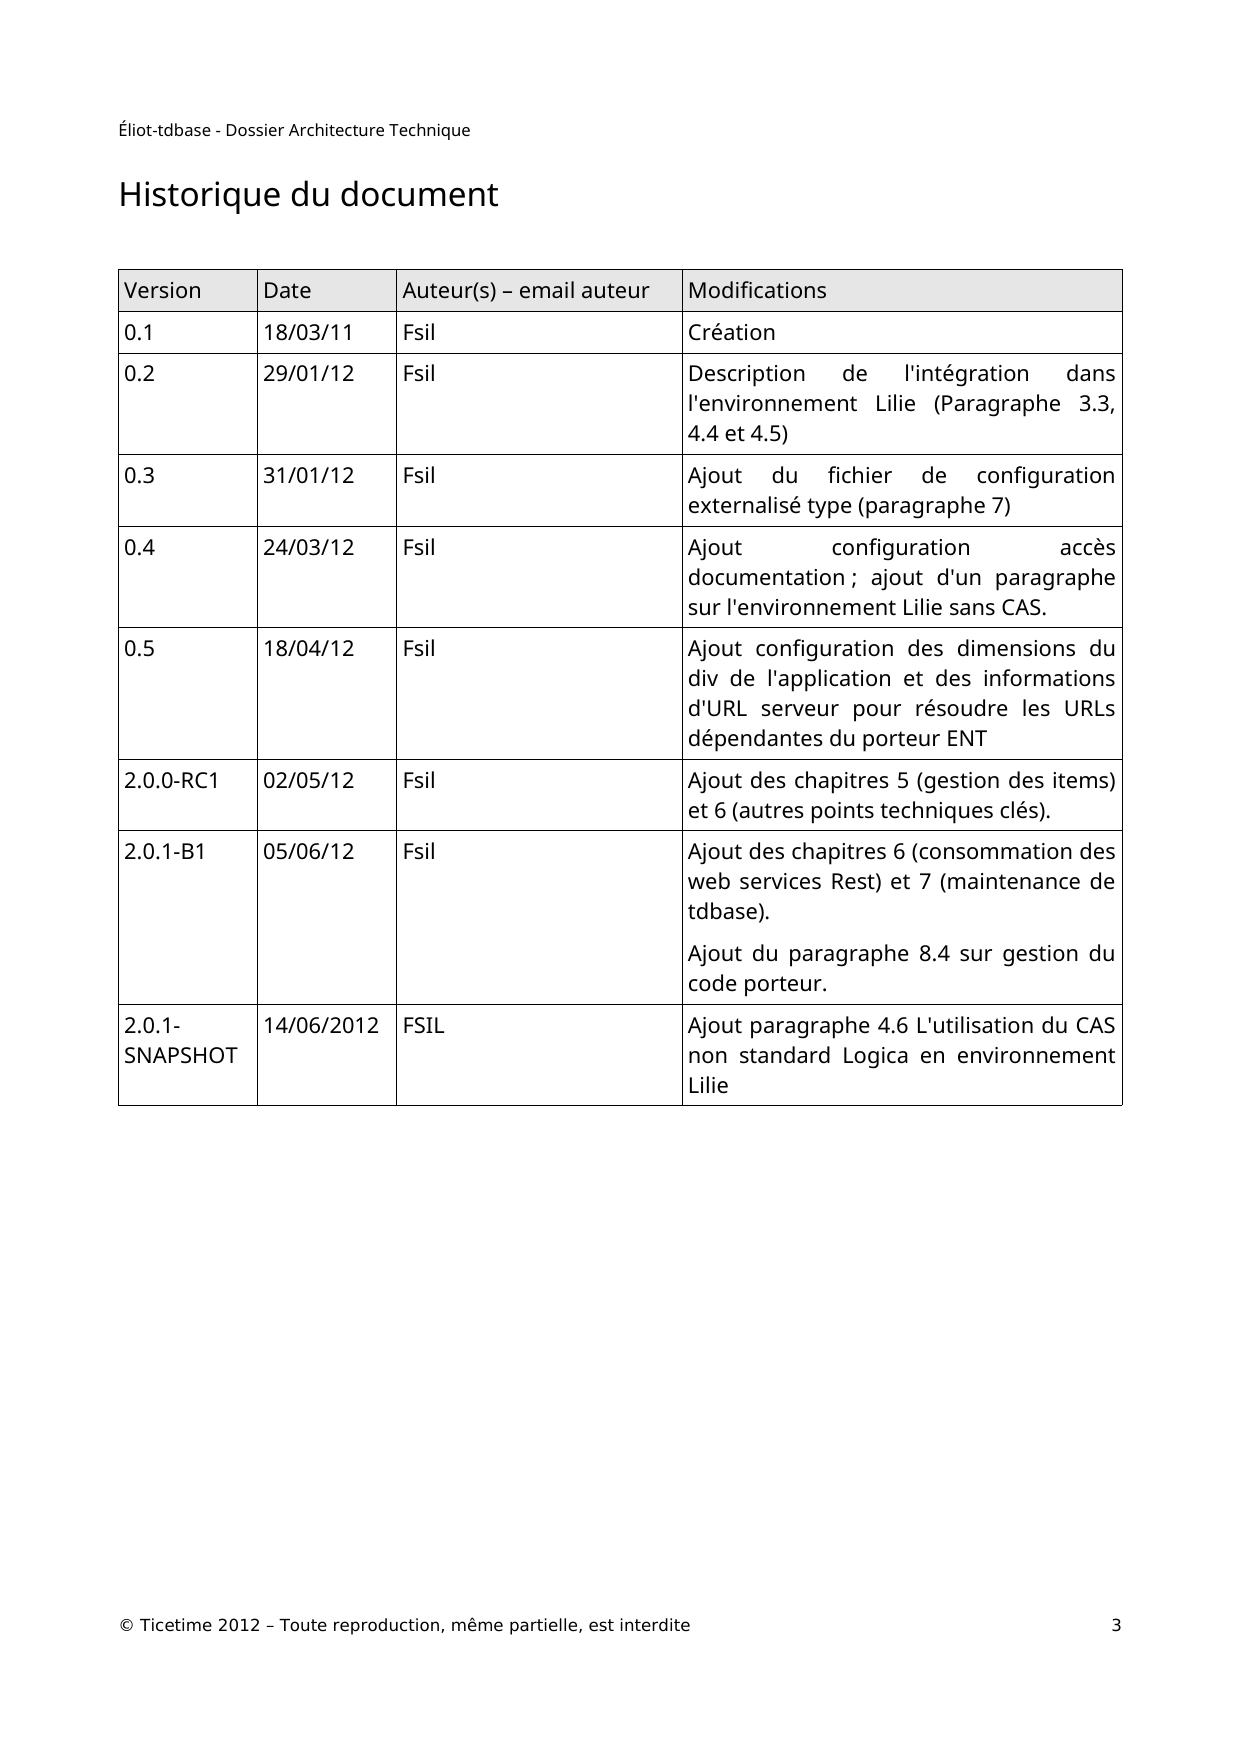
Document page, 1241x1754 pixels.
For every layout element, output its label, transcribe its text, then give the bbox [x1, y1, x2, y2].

table_cell 24/03/12 [258, 527, 396, 627]
table_cell Création [683, 312, 1122, 353]
table_cell 2.0.0-RC1 [119, 760, 257, 830]
table_cell 0.3 [119, 455, 257, 526]
table_cell Fsil [397, 527, 682, 627]
table_cell 29/01/12 [258, 354, 396, 454]
table_cell 0.2 [119, 354, 257, 454]
table_cell Ajout du fichier de configuration externalisé type (paragraphe 7) [683, 455, 1122, 526]
table_cell 18/03/11 [258, 312, 396, 353]
table_cell Fsil [397, 831, 682, 1004]
table_cell 14/06/2012 [258, 1005, 396, 1105]
table_cell 05/06/12 [258, 831, 396, 1004]
table_cell Ajout configuration accès documentation ; ajout d'un paragraphe sur l'environnement Lilie sans CAS. [683, 527, 1122, 627]
table_cell Fsil [397, 760, 682, 830]
table_cell Description de l'intégration dans l'environnement Lilie (Paragraphe 3.3, 4.4 et 4.5) [683, 354, 1122, 454]
table_cell 31/01/12 [258, 455, 396, 526]
table_cell Fsil [397, 354, 682, 454]
table_cell Ajout des chapitres 5 (gestion des items) et 6 (autres points techniques clés). [683, 760, 1122, 830]
table_cell 18/04/12 [258, 628, 396, 759]
text Historique du document [118, 171, 1122, 216]
table_cell Fsil [397, 312, 682, 353]
table_header Auteur(s) – email auteur [397, 270, 682, 311]
table_cell FSIL [397, 1005, 682, 1105]
table_cell 2.0.1-B1 [119, 831, 257, 1004]
table_cell Fsil [397, 628, 682, 759]
table_cell Ajout paragraphe 4.6 L'utilisation du CAS non standard Logica en environnement Lilie [683, 1005, 1122, 1105]
table_header Date [258, 270, 396, 311]
table_cell 0.5 [119, 628, 257, 759]
table_cell Fsil [397, 455, 682, 526]
table_cell 0.1 [119, 312, 257, 353]
table_header Version [119, 270, 257, 311]
table_cell 02/05/12 [258, 760, 396, 830]
table_cell 2.0.1-SNAPSHOT [119, 1005, 257, 1105]
table_header Modifications [683, 270, 1122, 311]
table_cell Ajout configuration des dimensions du div de l'application et des informations d'URL serveur pour résoudre les URLs dépendantes du porteur ENT [683, 628, 1122, 759]
table_cell 0.4 [119, 527, 257, 627]
table_cell Ajout des chapitres 6 (consommation des web services Rest) et 7 (maintenance de tdbase). Ajout du paragraphe 8.4 sur gestion du code porteur. [683, 831, 1122, 1004]
